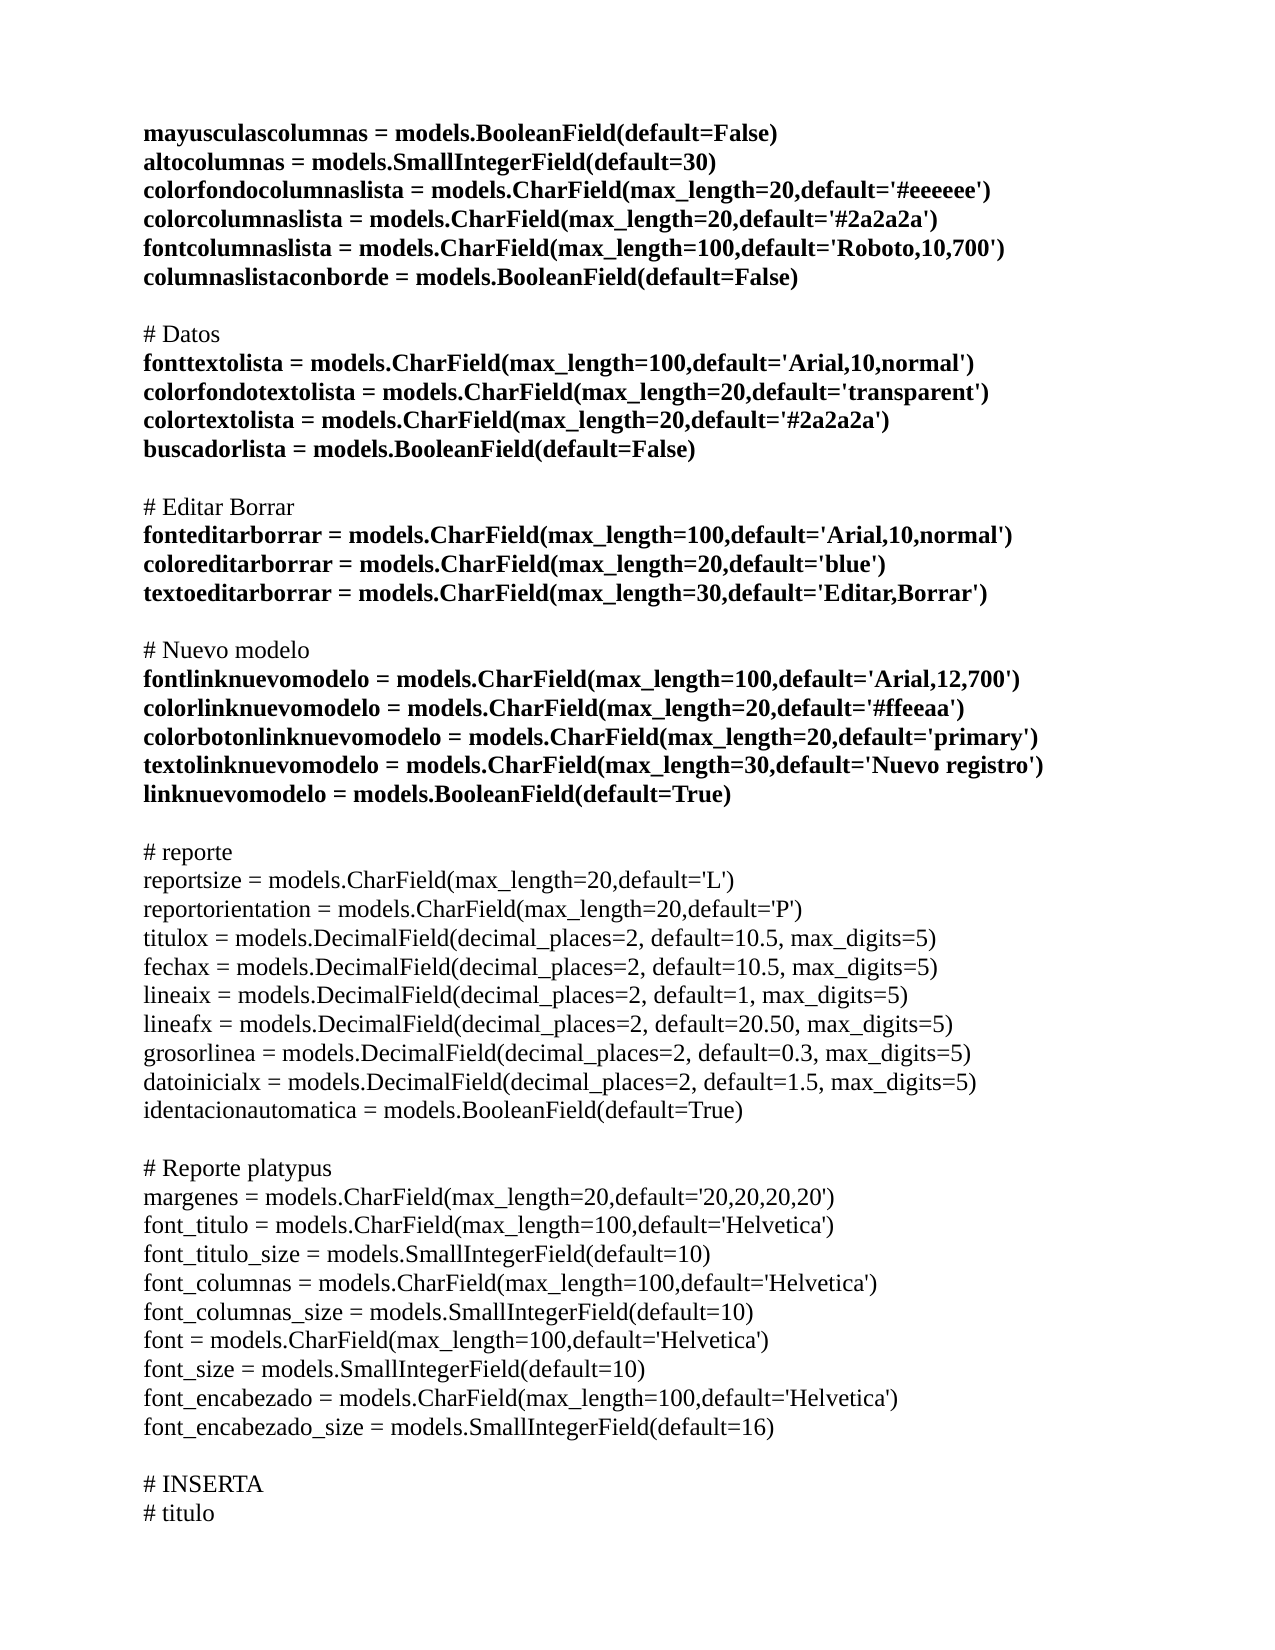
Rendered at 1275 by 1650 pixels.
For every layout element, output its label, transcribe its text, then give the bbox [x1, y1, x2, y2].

text columnaslistaconborde = models.BooleanField(default=False) [118, 262, 1157, 291]
text lineafx = models.DecimalField(decimal_places=2, default=20.50, max_digits=5) [118, 1009, 1157, 1038]
text # reporte [118, 837, 1157, 866]
text textoeditarborrar = models.CharField(max_length=30,default='Editar,Borrar') [118, 578, 1157, 607]
text font_encabezado_size = models.SmallIntegerField(default=16) [118, 1412, 1157, 1441]
text coloreditarborrar = models.CharField(max_length=20,default='blue') [118, 549, 1157, 578]
text font_size = models.SmallIntegerField(default=10) [118, 1354, 1157, 1383]
text datoinicialx = models.DecimalField(decimal_places=2, default=1.5, max_digits=5) [118, 1067, 1157, 1096]
text colorbotonlinknuevomodelo = models.CharField(max_length=20,default='primary') [118, 722, 1157, 751]
text identacionautomatica = models.BooleanField(default=True) [118, 1096, 1157, 1124]
text # titulo [118, 1498, 1157, 1527]
text fonteditarborrar = models.CharField(max_length=100,default='Arial,10,normal') [118, 521, 1157, 549]
text titulox = models.DecimalField(decimal_places=2, default=10.5, max_digits=5) [118, 923, 1157, 952]
text font_columnas_size = models.SmallIntegerField(default=10) [118, 1297, 1157, 1326]
text lineaix = models.DecimalField(decimal_places=2, default=1, max_digits=5) [118, 981, 1157, 1009]
text colorfondotextolista = models.CharField(max_length=20,default='transparent') [118, 377, 1157, 406]
text colorcolumnaslista = models.CharField(max_length=20,default='#2a2a2a') [118, 204, 1157, 233]
text font_columnas = models.CharField(max_length=100,default='Helvetica') [118, 1268, 1157, 1297]
text grosorlinea = models.DecimalField(decimal_places=2, default=0.3, max_digits=5) [118, 1038, 1157, 1067]
text reportsize = models.CharField(max_length=20,default='L') [118, 866, 1157, 894]
text colorlinknuevomodelo = models.CharField(max_length=20,default='#ffeeaa') [118, 693, 1157, 722]
text mayusculascolumnas = models.BooleanField(default=False) [118, 118, 1157, 147]
text font_titulo = models.CharField(max_length=100,default='Helvetica') [118, 1211, 1157, 1239]
text # Nuevo modelo [118, 636, 1157, 664]
text # Datos [118, 319, 1157, 348]
text # Editar Borrar [118, 492, 1157, 521]
text fontlinknuevomodelo = models.CharField(max_length=100,default='Arial,12,700') [118, 664, 1157, 693]
text linknuevomodelo = models.BooleanField(default=True) [118, 779, 1157, 808]
text # INSERTA [118, 1469, 1157, 1498]
text fontcolumnaslista = models.CharField(max_length=100,default='Roboto,10,700') [118, 233, 1157, 262]
text colorfondocolumnaslista = models.CharField(max_length=20,default='#eeeeee') [118, 176, 1157, 204]
text fechax = models.DecimalField(decimal_places=2, default=10.5, max_digits=5) [118, 952, 1157, 981]
text font_titulo_size = models.SmallIntegerField(default=10) [118, 1239, 1157, 1268]
text font_encabezado = models.CharField(max_length=100,default='Helvetica') [118, 1383, 1157, 1412]
text fonttextolista = models.CharField(max_length=100,default='Arial,10,normal') [118, 348, 1157, 377]
text altocolumnas = models.SmallIntegerField(default=30) [118, 147, 1157, 176]
text font = models.CharField(max_length=100,default='Helvetica') [118, 1326, 1157, 1354]
text colortextolista = models.CharField(max_length=20,default='#2a2a2a') [118, 406, 1157, 434]
text textolinknuevomodelo = models.CharField(max_length=30,default='Nuevo registro') [118, 751, 1157, 779]
text reportorientation = models.CharField(max_length=20,default='P') [118, 894, 1157, 923]
text margenes = models.CharField(max_length=20,default='20,20,20,20') [118, 1182, 1157, 1211]
text # Reporte platypus [118, 1153, 1157, 1182]
text buscadorlista = models.BooleanField(default=False) [118, 434, 1157, 463]
